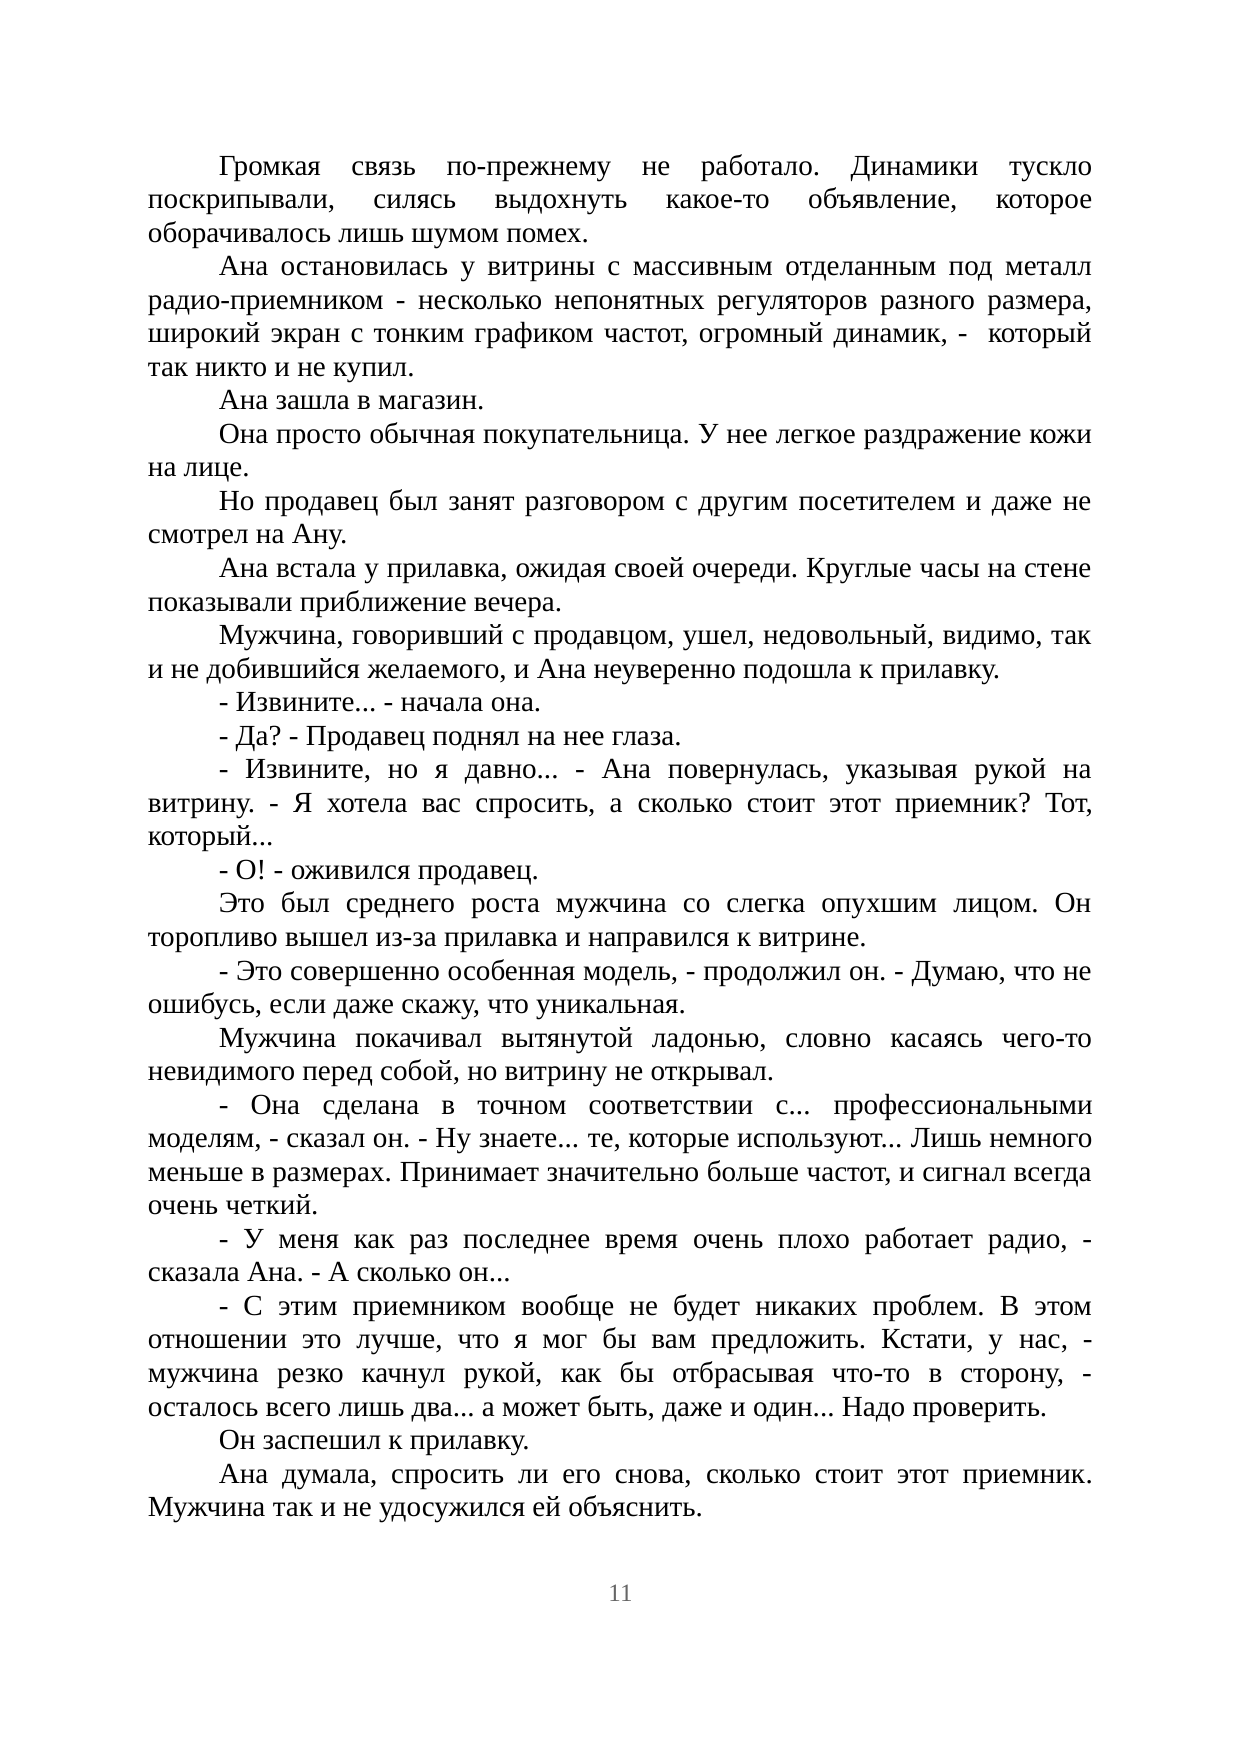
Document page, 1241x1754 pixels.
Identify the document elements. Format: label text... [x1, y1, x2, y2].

text Это был среднего роста мужчина со слегка опухшим лицом. Он торопливо вышел из-за прилавка и направился к витрине. [148, 886, 1093, 953]
text - Она сделана в точном соответствии с... профессиональными моделям, - сказал он. - Ну знаете... те, которые используют... Лишь немного меньше в размерах. Принимает значительно больше частот, и сигнал всегда очень четкий. [148, 1087, 1093, 1221]
text - Извините, но я давно... - Ана повернулась, указывая рукой на витрину. - Я хотела вас спросить, а сколько стоит этот приемник? Тот, который... [148, 751, 1093, 852]
text Он заспешил к прилавку. [148, 1422, 1093, 1456]
text - С этим приемником вообще не будет никаких проблем. В этом отношении это лучше, что я мог бы вам предложить. Кстати, у нас, - мужчина резко качнул рукой, как бы отбрасывая что-то в сторону, - осталось всего лишь два... а может быть, даже и один... Надо проверить. [148, 1288, 1093, 1422]
text Ана думала, спросить ли его снова, сколько стоит этот приемник. Мужчина так и не удосужился ей объяснить. [148, 1456, 1093, 1523]
text - О! - оживился продавец. [148, 852, 1093, 886]
text - Извините... - начала она. [148, 684, 1093, 718]
text - Да? - Продавец поднял на нее глаза. [148, 718, 1093, 751]
text Она просто обычная покупательница. У нее легкое раздражение кожи на лице. [148, 416, 1093, 483]
text - У меня как раз последнее время очень плохо работает радио, - сказала Ана. - А сколько он... [148, 1221, 1093, 1288]
text Но продавец был занят разговором с другим посетителем и даже не смотрел на Ану. [148, 483, 1093, 550]
text Ана остановилась у витрины с массивным отделанным под металл радио-приемником - несколько непонятных регуляторов разного размера, широкий экран с тонким графиком частот, огромный динамик, - который так никто и не купил. [148, 248, 1093, 382]
text Ана зашла в магазин. [148, 382, 1093, 416]
text Ана встала у прилавка, ожидая своей очереди. Круглые часы на стене показывали приближение вечера. [148, 550, 1093, 617]
text - Это совершенно особенная модель, - продолжил он. - Думаю, что не ошибусь, если даже скажу, что уникальная. [148, 953, 1093, 1020]
text Громкая связь по-прежнему не работало. Динамики тускло поскрипывали, силясь выдохнуть какое-то объявление, которое оборачивалось лишь шумом помех. [148, 148, 1093, 248]
text Мужчина покачивал вытянутой ладонью, словно касаясь чего-то невидимого перед собой, но витрину не открывал. [148, 1020, 1093, 1087]
text Мужчина, говоривший с продавцом, ушел, недовольный, видимо, так и не добившийся желаемого, и Ана неуверенно подошла к прилавку. [148, 617, 1093, 684]
